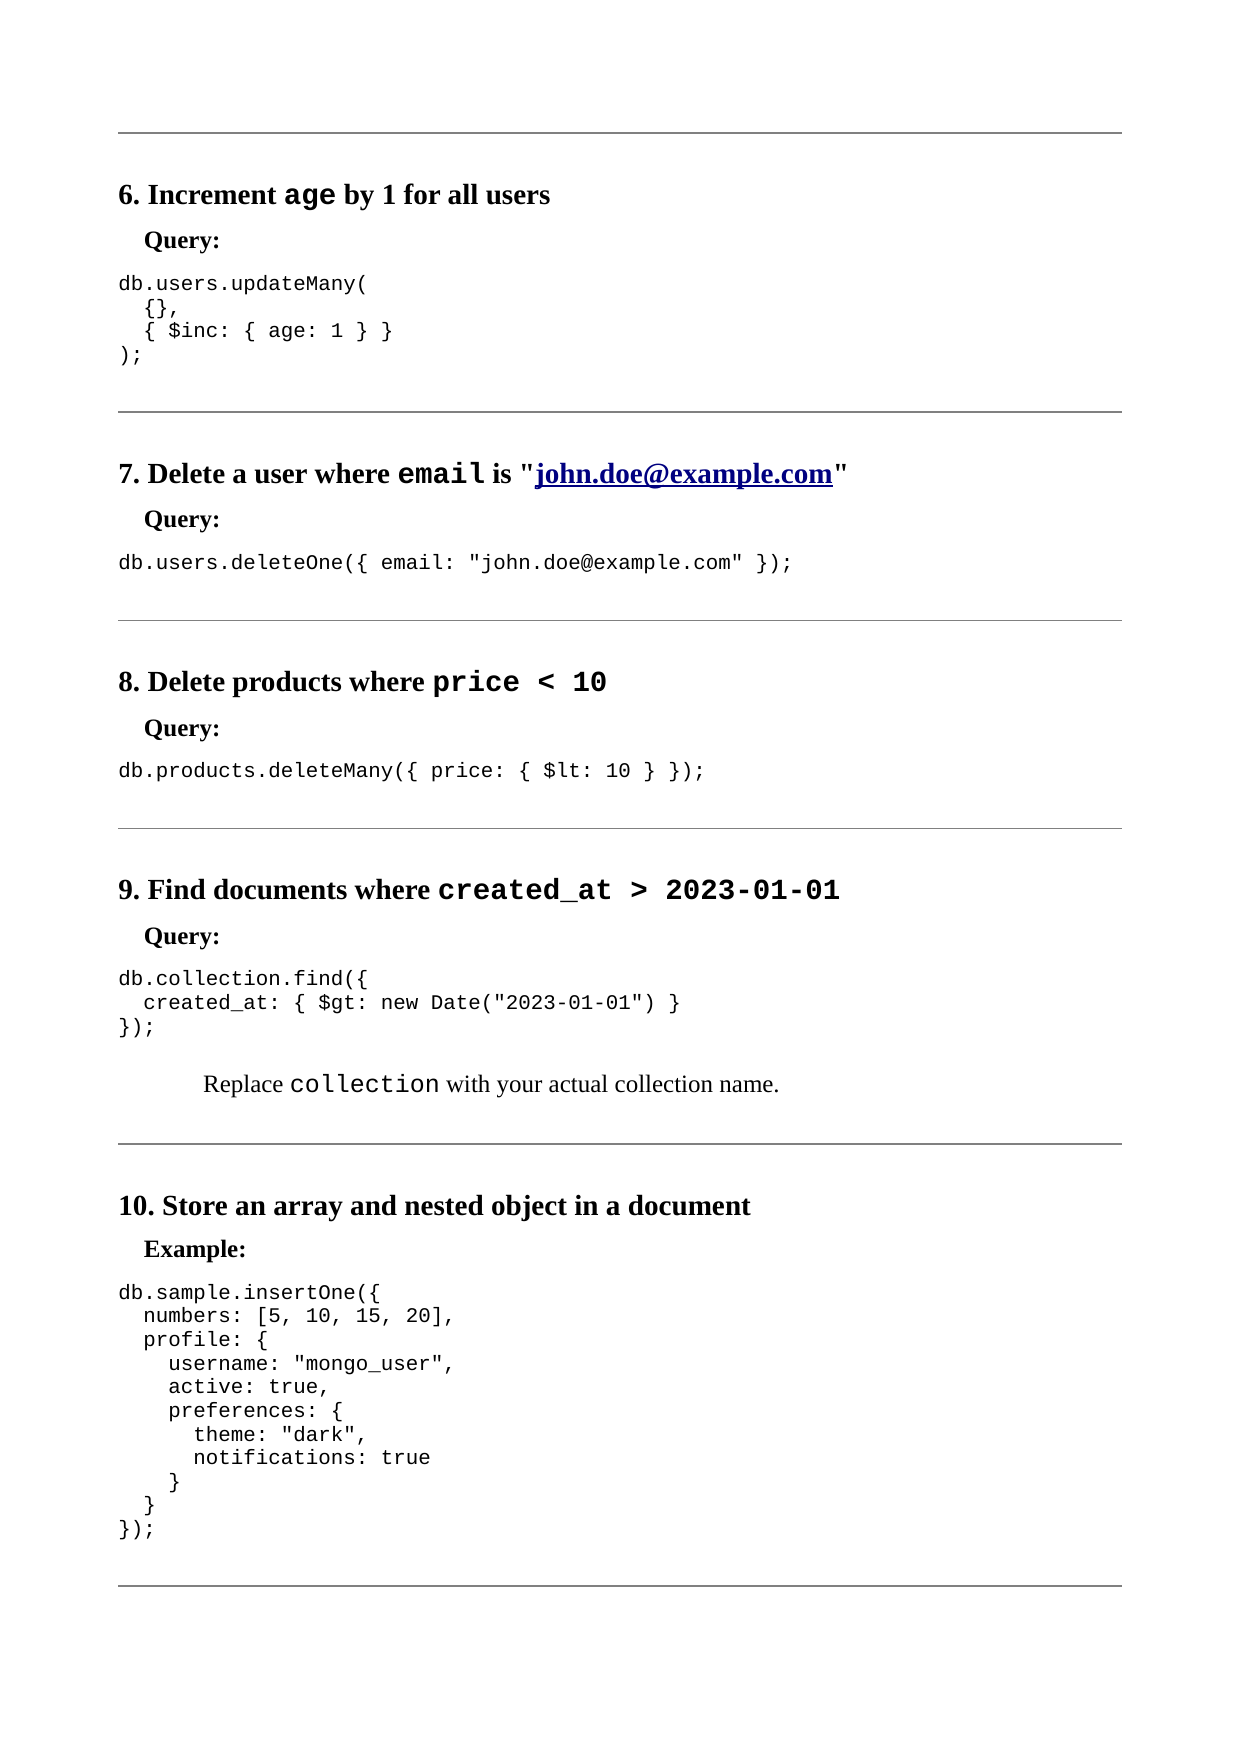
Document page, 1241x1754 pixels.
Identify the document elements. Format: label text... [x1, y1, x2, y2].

text notifications: true [118, 1447, 1122, 1471]
subtitle 6. Increment age by 1 for all users [118, 177, 1122, 213]
text 🔹 Replace collection with your actual collection name. [177, 1069, 1063, 1100]
text db.collection.find({ [118, 968, 1122, 992]
subtitle 8. Delete products where price < 10 [118, 664, 1122, 700]
subtitle 9. Find documents where created_at > 2023-01-01 [118, 872, 1122, 908]
text ✅ Query: [118, 921, 1122, 949]
text db.sample.insertOne({ [118, 1282, 1122, 1305]
text active: true, [118, 1376, 1122, 1400]
text theme: "dark", [118, 1423, 1122, 1447]
subtitle 10. Store an array and nested object in a document [118, 1188, 1122, 1222]
text db.products.deleteMany({ price: { $lt: 10 } }); [118, 760, 1122, 784]
text preferences: { [118, 1400, 1122, 1423]
text profile: { [118, 1329, 1122, 1353]
text }); [118, 1518, 1122, 1542]
subtitle 7. Delete a user where email is "john.doe@example.com" [118, 456, 1122, 492]
text db.users.deleteOne({ email: "john.doe@example.com" }); [118, 552, 1122, 576]
text ); [118, 344, 1122, 368]
text { $inc: { age: 1 } } [118, 320, 1122, 344]
text ✅ Query: [118, 226, 1122, 254]
text username: "mongo_user", [118, 1353, 1122, 1376]
text created_at: { $gt: new Date("2023-01-01") } [118, 992, 1122, 1016]
text } [118, 1471, 1122, 1494]
text numbers: [5, 10, 15, 20], [118, 1305, 1122, 1329]
text {}, [118, 297, 1122, 320]
text ✅ Query: [118, 713, 1122, 741]
text db.users.updateMany( [118, 273, 1122, 297]
text ✅ Example: [118, 1234, 1122, 1263]
text }); [118, 1016, 1122, 1039]
text ✅ Query: [118, 504, 1122, 533]
text } [118, 1494, 1122, 1518]
